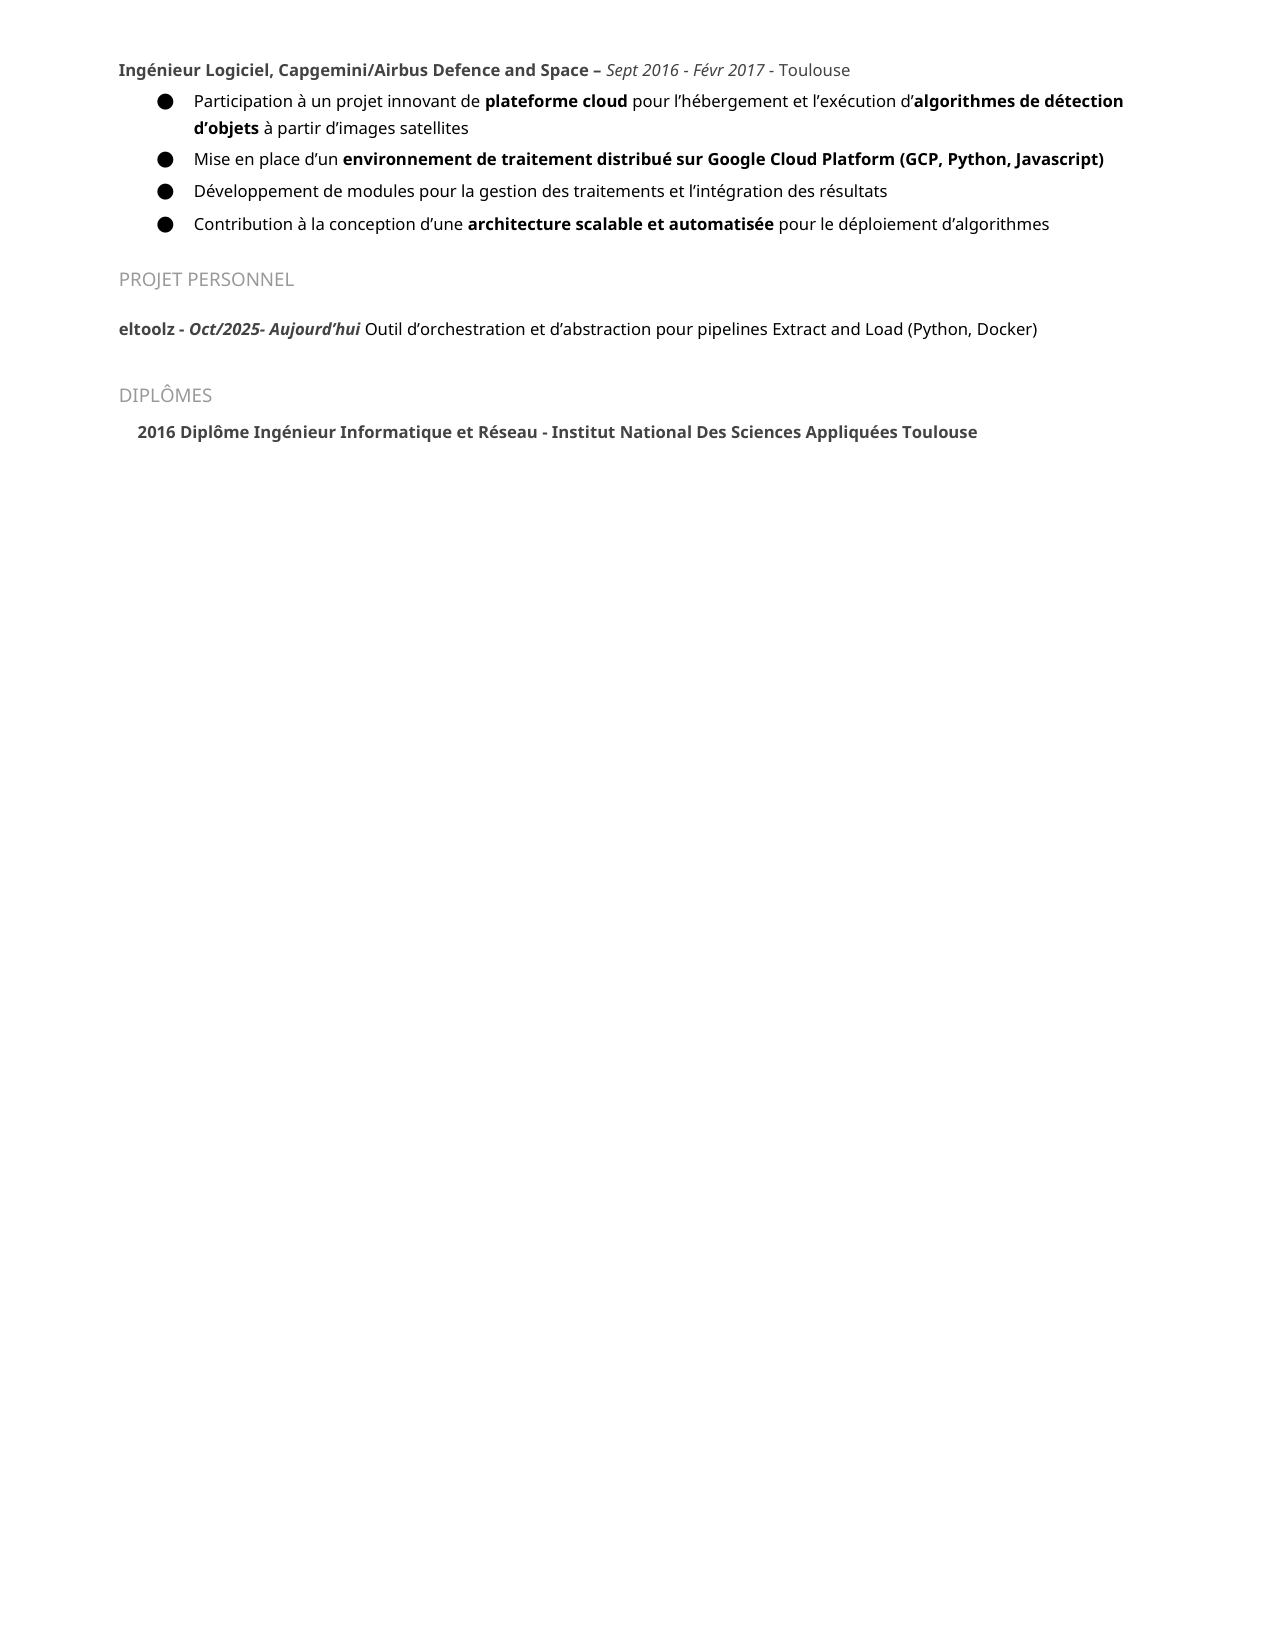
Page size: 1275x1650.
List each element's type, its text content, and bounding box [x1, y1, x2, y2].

list Mise en place d’un environnement de traitement distribué sur Google Cloud Platform (GCP, Python, Javascript) [156, 143, 1181, 171]
list Développement de modules pour la gestion des traitements et l’intégration des résultats [156, 175, 1181, 204]
subtitle DIPLÔMES [119, 382, 1181, 407]
subtitle PROJET PERSONNEL [119, 267, 1181, 292]
subtitle eltoolz - Oct/2025- Aujourd’hui Outil d’orchestration et d’abstraction pour pipelines Extract and Load (Python, Docker) [83, 318, 1181, 340]
subtitle Ingénieur Logiciel, Capgemini/Airbus Defence and Space – Sept 2016 - Févr 2017 - Toulouse [119, 59, 1181, 82]
list Contribution à la conception d’une architecture scalable et automatisée pour le déploiement d’algorithmes [156, 208, 1181, 236]
list Participation à un projet innovant de plateforme cloud pour l’hébergement et l’exécution d’algorithmes de détection d’objets à partir d’images satellites [156, 85, 1181, 139]
subtitle 2016 Diplôme Ingénieur Informatique et Réseau - Institut National Des Sciences Appliquées Toulouse [137, 420, 1181, 443]
